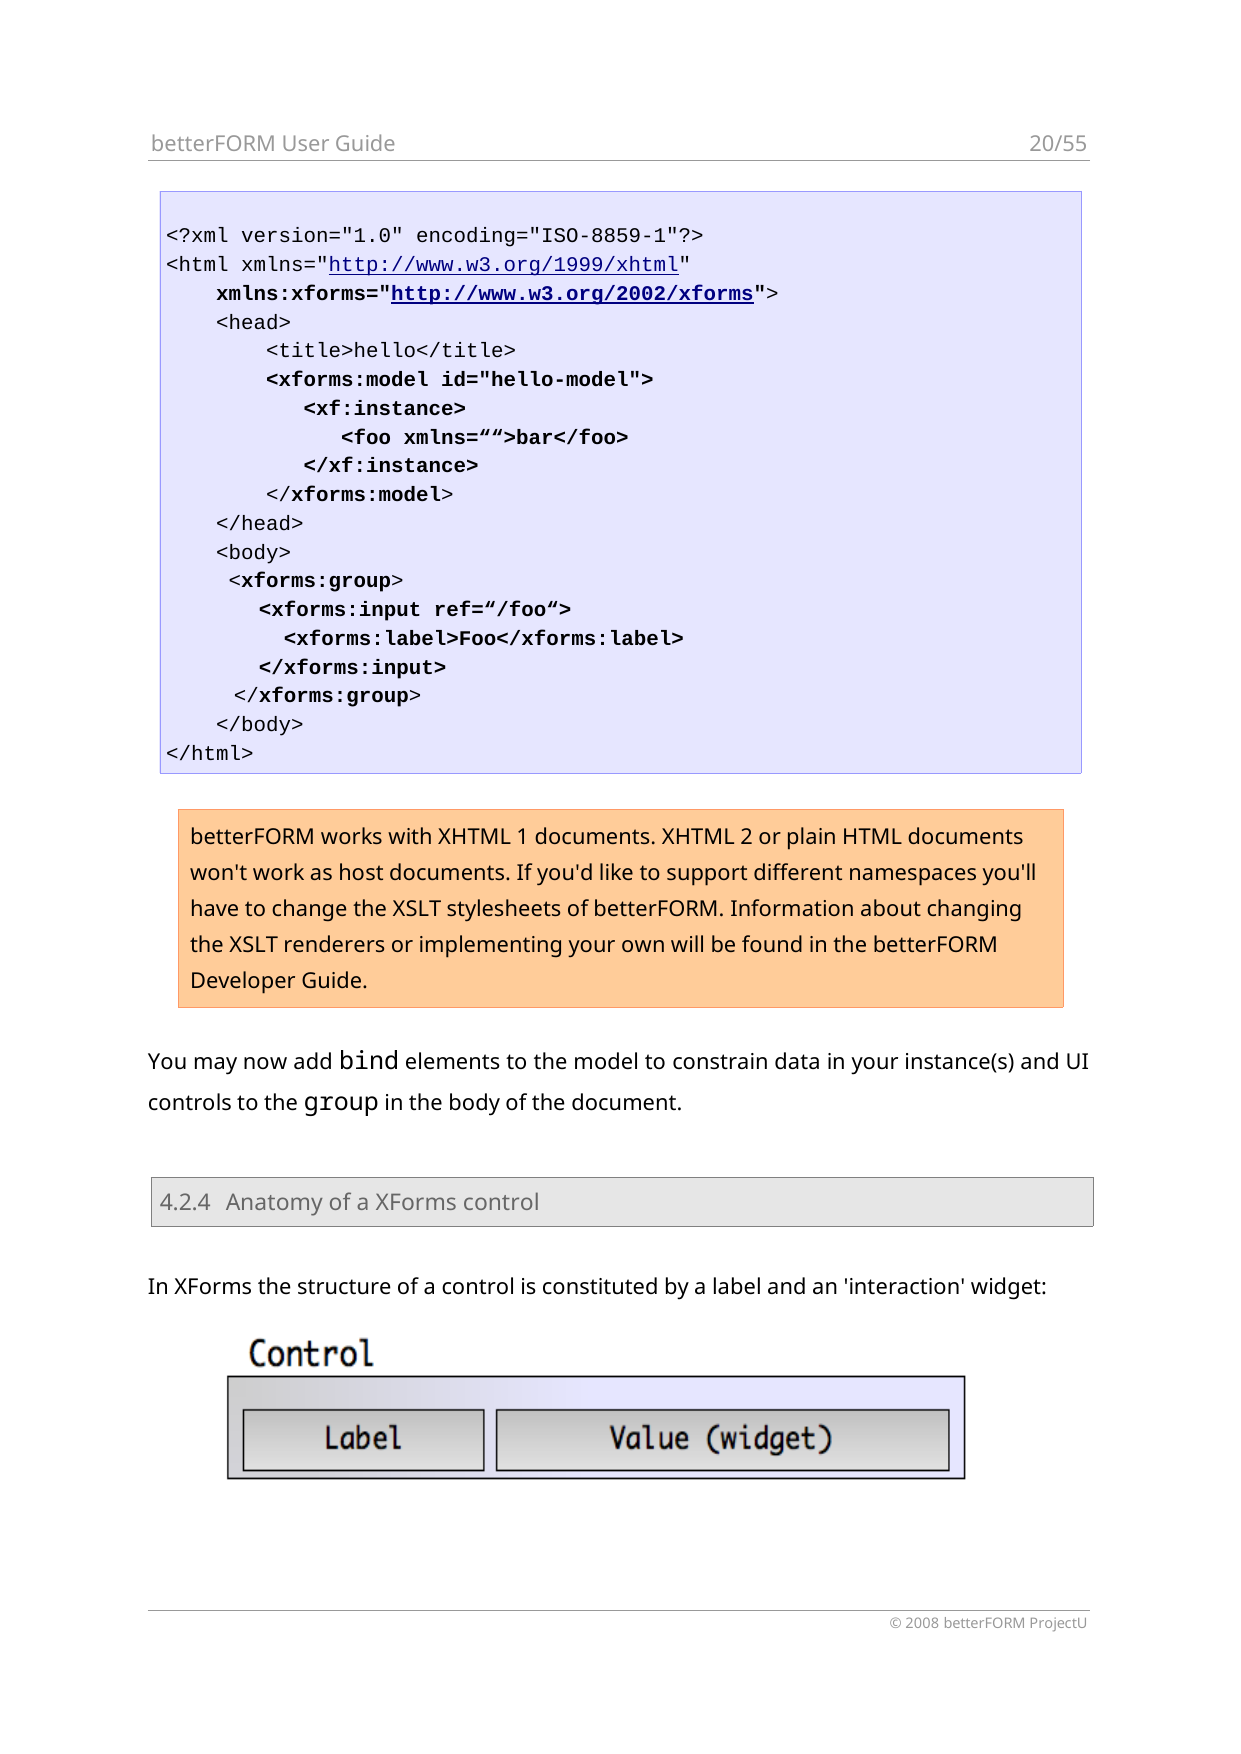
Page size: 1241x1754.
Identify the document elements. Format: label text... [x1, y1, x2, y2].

text In XForms the structure of a control is constituted by a label and an 'interaction' widget: [148, 1271, 1090, 1301]
picture [207, 1325, 984, 1513]
subtitle Anatomy of a XForms control [152, 1178, 1093, 1226]
text <?xml version="1.0" encoding="ISO-8859-1"?> <html xmlns="http://www.w3.org/1999/xhtml" xmlns:xforms="http://www.w3.org/2002/xforms"> <head> <title>hello</title> <xforms:model id="hello-model"> <xf:instance> <foo xmlns=““>bar</foo> </xf:instance> </xforms:model> </head> <body> <xforms:group> <xforms:input ref=“/foo“> <xforms:label>Foo</xforms:label> </xforms:input> </xforms:group> </body> </html> [161, 192, 1081, 773]
text betterFORM works with XHTML 1 documents. XHTML 2 or plain HTML documents won't work as host documents. If you'd like to support different namespaces you'll have to change the XSLT stylesheets of betterFORM. Information about changing the XSLT renderers or implementing your own will be found in the betterFORM Developer Guide. [179, 810, 1063, 1007]
text You may now add bind elements to the model to constrain data in your instance(s) and UI controls to the group in the body of the document. [148, 1043, 1090, 1118]
